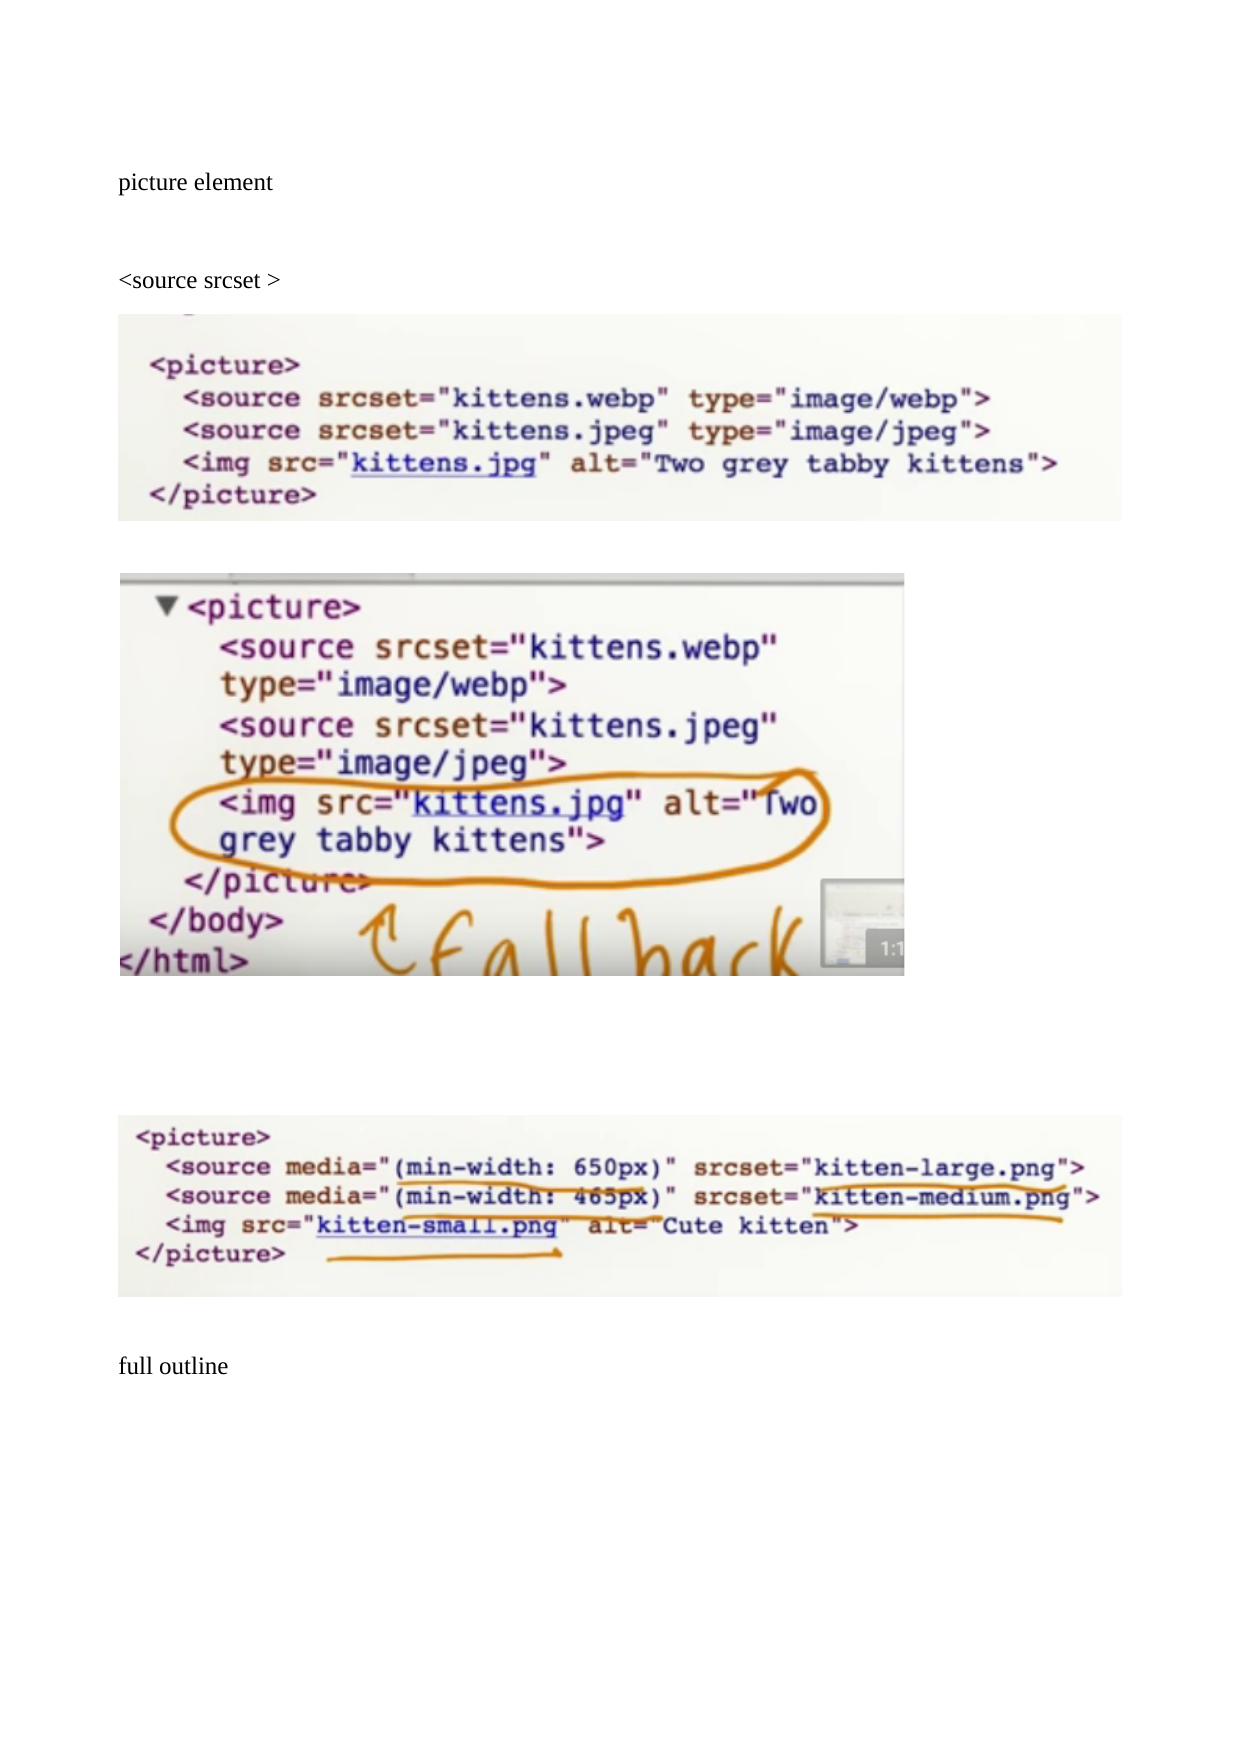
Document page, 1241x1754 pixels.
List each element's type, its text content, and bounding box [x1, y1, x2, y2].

picture [118, 314, 1123, 521]
text full outline [118, 1351, 1122, 1380]
text picture element [118, 167, 1122, 196]
picture [120, 573, 905, 976]
picture [118, 1115, 1123, 1297]
text <source srcset > [118, 265, 1122, 294]
